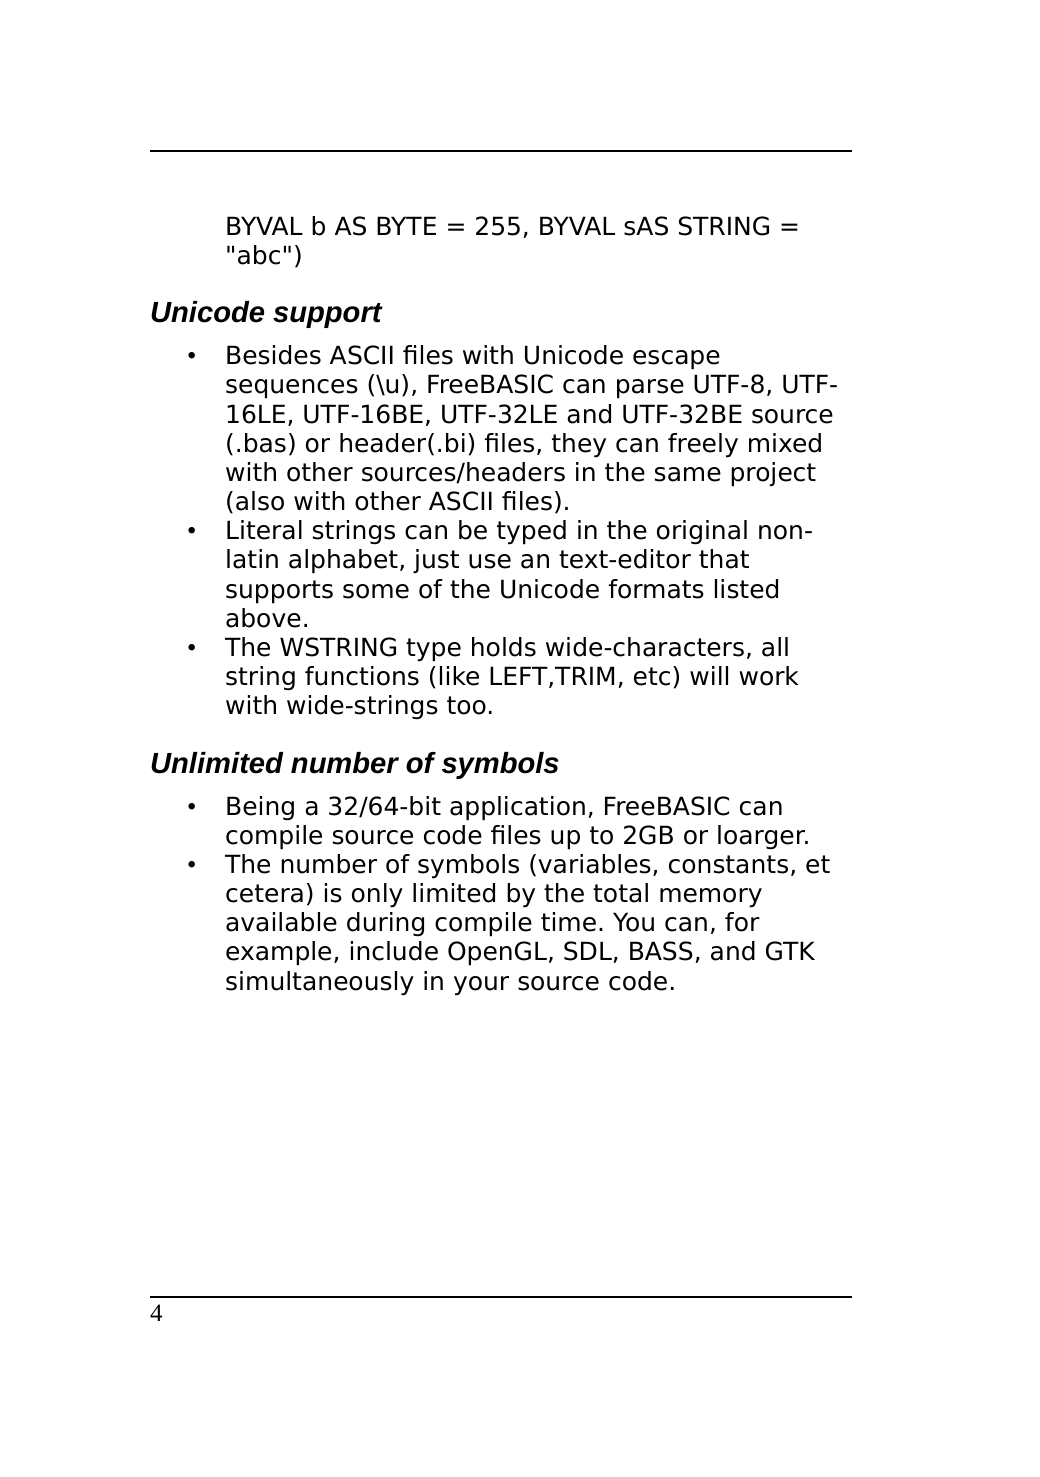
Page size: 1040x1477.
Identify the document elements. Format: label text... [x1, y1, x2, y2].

list Being a 32/64-bit application, FreeBASIC can compile source code files up to 2GB or loarger. [187, 792, 852, 850]
list The WSTRING type holds wide-characters, all string functions (like LEFT,TRIM, etc) will work with wide-strings too. [187, 633, 852, 721]
list Besides ASCII files with Unicode escape sequences (\u), FreeBASIC can parse UTF-8, UTF-16LE, UTF-16BE, UTF-32LE and UTF-32BE source (.bas) or header(.bi) files, they can freely mixed with other sources/headers in the same project (also with other ASCII files). [187, 341, 852, 516]
list BYVAL b AS BYTE = 255, BYVAL sAS STRING = "abc") [187, 212, 852, 270]
list Literal strings can be typed in the original non-latin alphabet, just use an text-editor that supports some of the Unicode formats listed above. [187, 516, 852, 633]
subtitle Unicode support [150, 295, 852, 329]
subtitle Unlimited number of symbols [150, 746, 852, 779]
list The number of symbols (variables, constants, et cetera) is only limited by the total memory available during compile time. You can, for example, include OpenGL, SDL, BASS, and GTK simultaneously in your source code. [187, 850, 852, 996]
